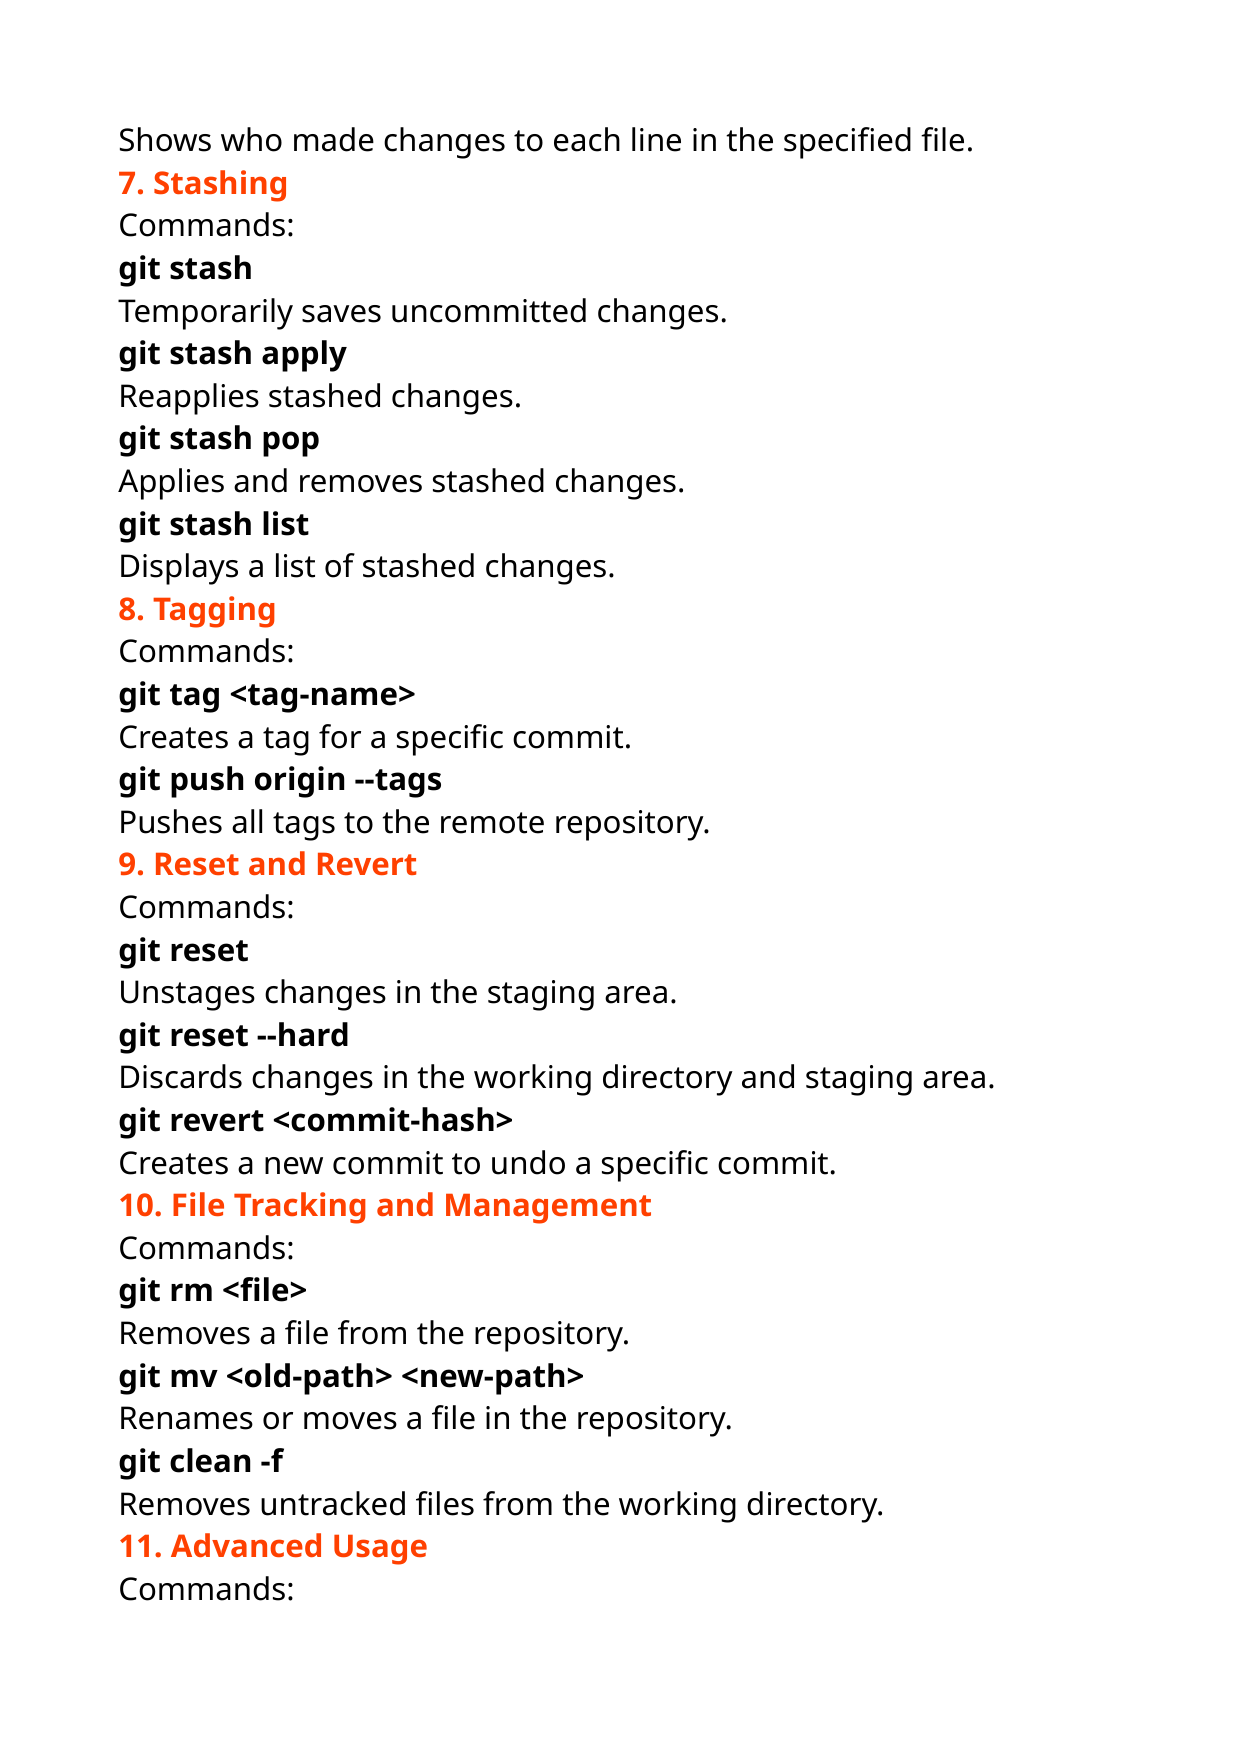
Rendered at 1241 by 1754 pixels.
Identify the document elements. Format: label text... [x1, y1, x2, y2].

text git push origin --tags [118, 757, 1122, 800]
text Shows who made changes to each line in the specified file. [118, 118, 1122, 161]
text Temporarily saves uncommitted changes. [118, 288, 1122, 331]
text 10. File Tracking and Management [118, 1183, 1122, 1226]
text Displays a list of stashed changes. [118, 544, 1122, 587]
text Reapplies stashed changes. [118, 374, 1122, 416]
text git reset --hard [118, 1013, 1122, 1055]
text Unstages changes in the staging area. [118, 970, 1122, 1013]
text git reset [118, 928, 1122, 970]
text git stash pop [118, 416, 1122, 459]
text git revert <commit-hash> [118, 1098, 1122, 1141]
text git rm <file> [118, 1268, 1122, 1311]
text git stash [118, 246, 1122, 288]
text Pushes all tags to the remote repository. [118, 800, 1122, 842]
text 9. Reset and Revert [118, 842, 1122, 885]
text Commands: [118, 203, 1122, 246]
text git clean -f [118, 1439, 1122, 1481]
text git tag <tag-name> [118, 672, 1122, 714]
text Applies and removes stashed changes. [118, 459, 1122, 502]
text 8. Tagging [118, 587, 1122, 629]
text git stash apply [118, 331, 1122, 374]
text Removes a file from the repository. [118, 1311, 1122, 1354]
text Discards changes in the working directory and staging area. [118, 1055, 1122, 1098]
text Commands: [118, 1226, 1122, 1268]
text Creates a new commit to undo a specific commit. [118, 1141, 1122, 1183]
text 7. Stashing [118, 161, 1122, 203]
text Removes untracked files from the working directory. [118, 1481, 1122, 1524]
text git mv <old-path> <new-path> [118, 1354, 1122, 1396]
text Commands: [118, 629, 1122, 672]
text git stash list [118, 502, 1122, 544]
text Renames or moves a file in the repository. [118, 1396, 1122, 1439]
text Creates a tag for a specific commit. [118, 714, 1122, 757]
text Commands: [118, 885, 1122, 928]
text Commands: [118, 1567, 1122, 1609]
text 11. Advanced Usage [118, 1524, 1122, 1567]
